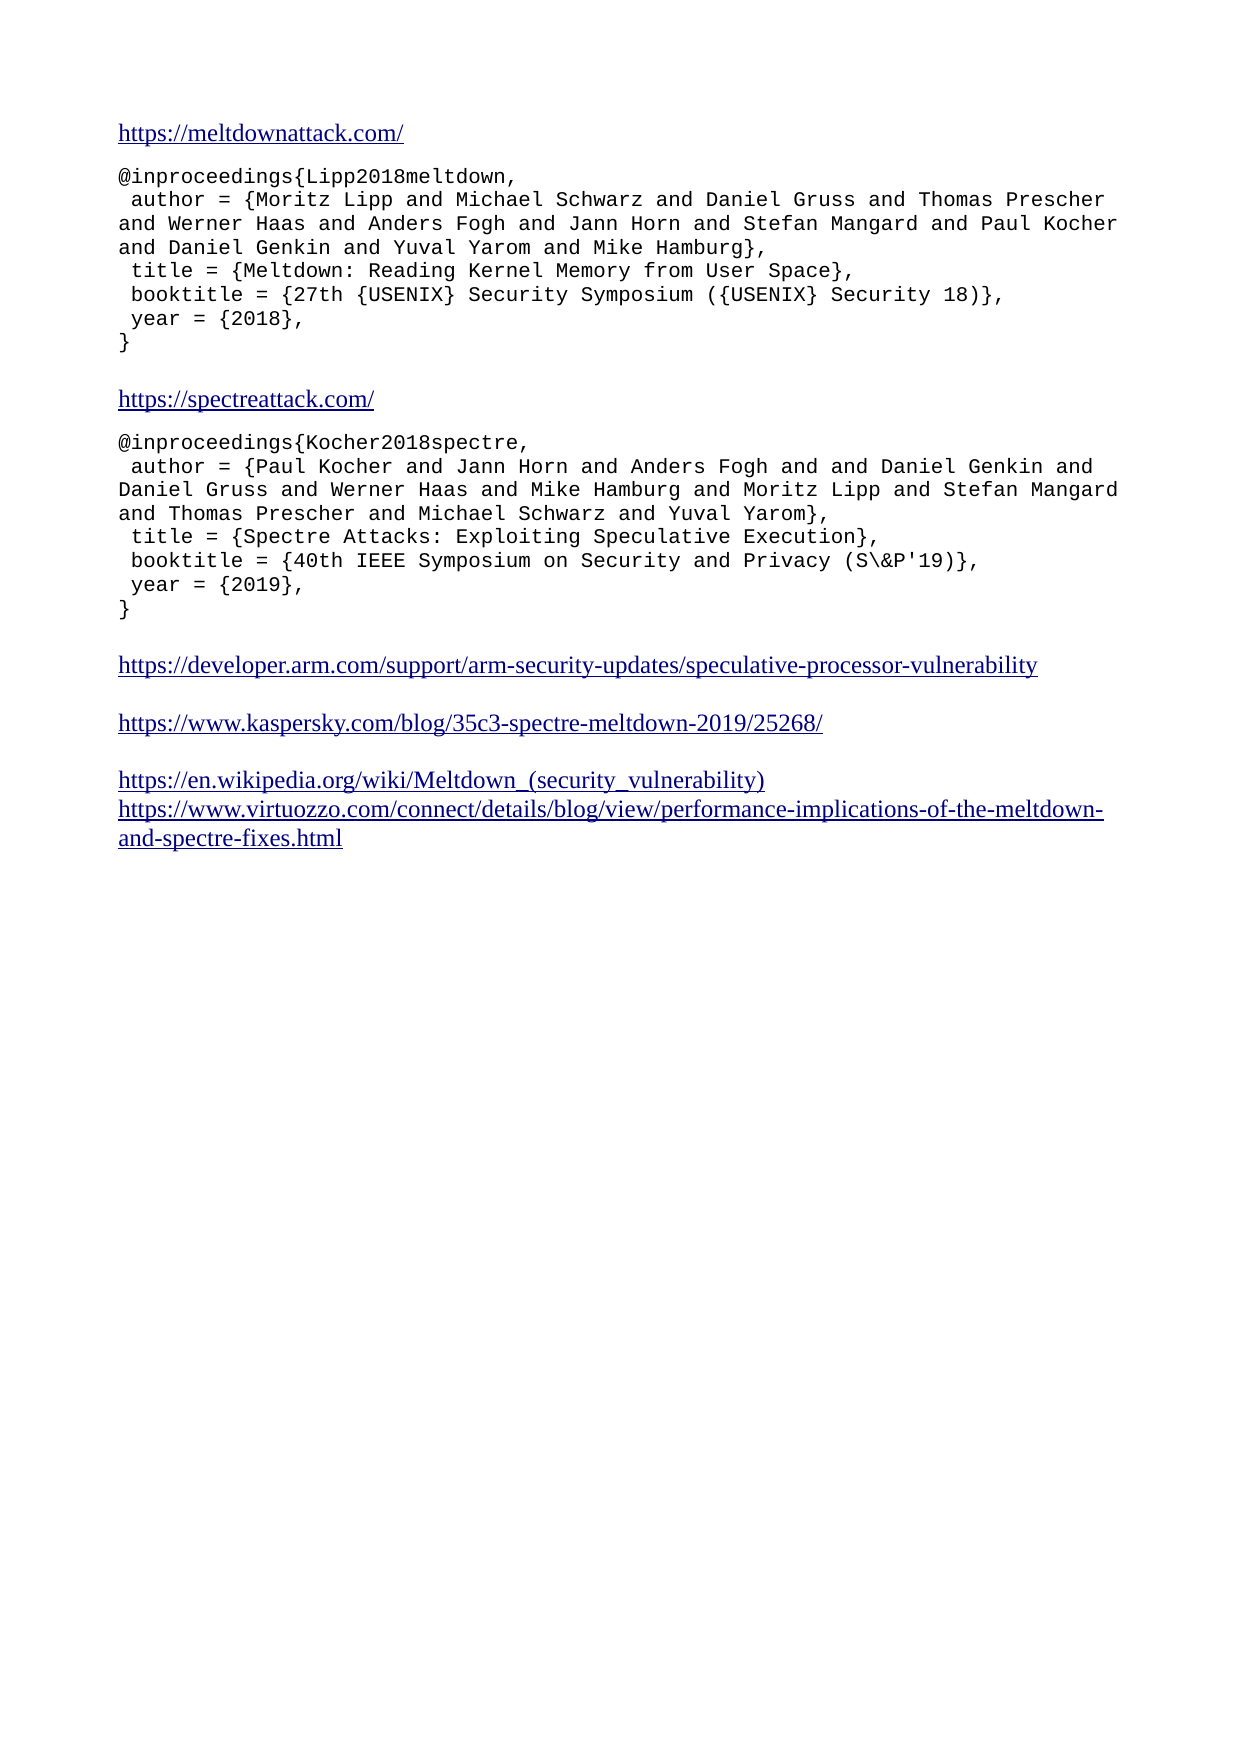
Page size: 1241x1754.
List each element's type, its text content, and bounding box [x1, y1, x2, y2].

text title = {Meltdown: Reading Kernel Memory from User Space}, [118, 260, 1122, 284]
text https://developer.arm.com/support/arm-security-updates/speculative-processor-vulnerability [118, 651, 1122, 679]
text https://www.virtuozzo.com/connect/details/blog/view/performance-implications-of-the-meltdown-and-spectre-fixes.html [118, 794, 1122, 852]
text @inproceedings{Kocher2018spectre, [118, 432, 1122, 456]
text https://spectreattack.com/ [118, 384, 1122, 413]
text } [118, 597, 1122, 621]
text } [118, 331, 1122, 355]
text @inproceedings{Lipp2018meltdown, [118, 166, 1122, 189]
text booktitle = {40th IEEE Symposium on Security and Privacy (S\&P'19)}, [118, 550, 1122, 574]
text https://en.wikipedia.org/wiki/Meltdown_(security_vulnerability) [118, 766, 1122, 794]
text year = {2018}, [118, 308, 1122, 331]
text booktitle = {27th {USENIX} Security Symposium ({USENIX} Security 18)}, [118, 284, 1122, 308]
text year = {2019}, [118, 574, 1122, 597]
text https://www.kaspersky.com/blog/35c3-spectre-meltdown-2019/25268/ [118, 708, 1122, 737]
text author = {Paul Kocher and Jann Horn and Anders Fogh and and Daniel Genkin and Daniel Gruss and Werner Haas and Mike Hamburg and Moritz Lipp and Stefan Mangard and Thomas Prescher and Michael Schwarz and Yuval Yarom}, [118, 456, 1122, 527]
text title = {Spectre Attacks: Exploiting Speculative Execution}, [118, 527, 1122, 550]
text https://meltdownattack.com/ [118, 118, 1122, 147]
text author = {Moritz Lipp and Michael Schwarz and Daniel Gruss and Thomas Prescher and Werner Haas and Anders Fogh and Jann Horn and Stefan Mangard and Paul Kocher and Daniel Genkin and Yuval Yarom and Mike Hamburg}, [118, 189, 1122, 260]
